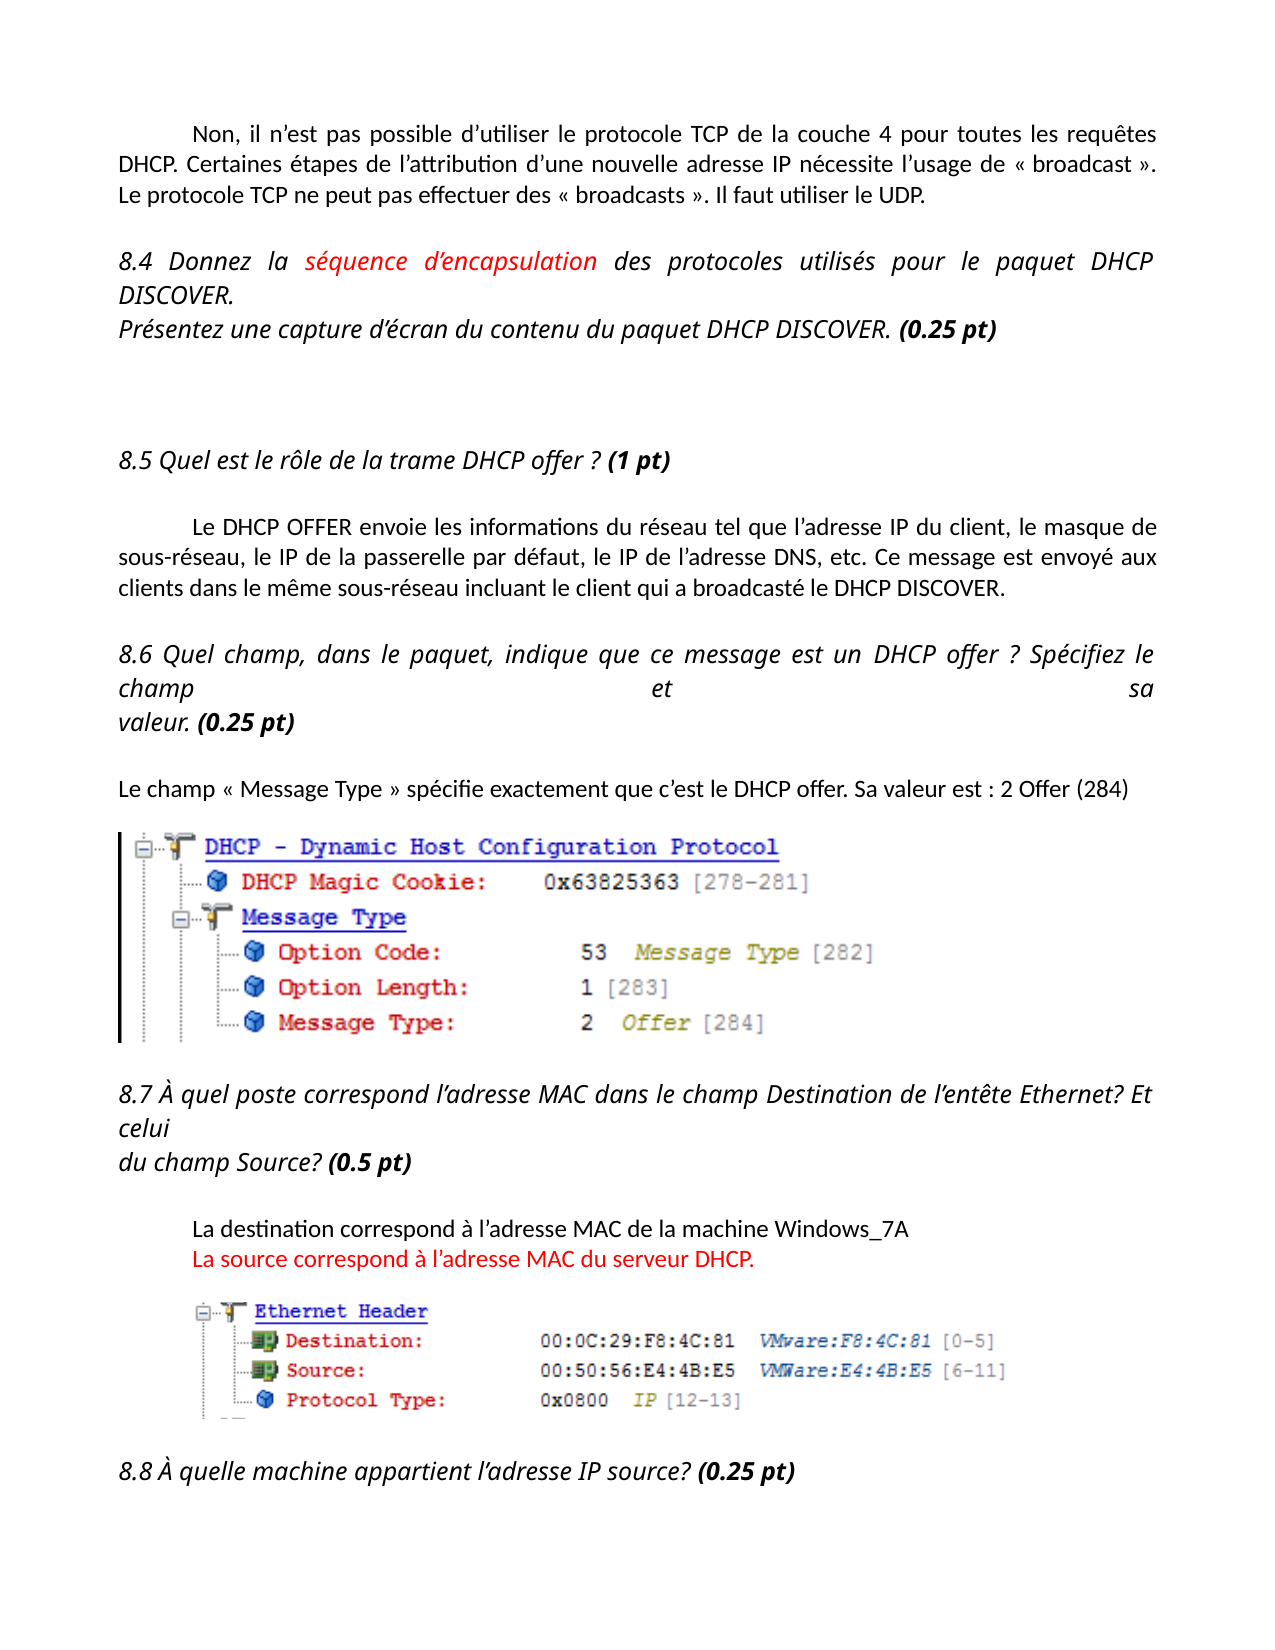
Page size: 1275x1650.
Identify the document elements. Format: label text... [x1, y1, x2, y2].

text Le champ « Message Type » spécifie exactement que c’est le DHCP offer. Sa valeur est : 2 Offer (284) [118, 773, 1157, 803]
text 8.6 Quel champ, dans le paquet, indique que ce message est un ​DHCP ​offer ​? Spécifiez le champ et sa valeur. ​(0.25 pt) [118, 602, 1157, 739]
text 8.5 Quel est le rôle de la trame DHCP offer ? ​(1 pt) [118, 443, 1157, 477]
text 8.7 À quel poste correspond l’adresse MAC dans le champ Destination de l’entête Ethernet? Et celui du champ Source? ​(0.5 pt) [118, 1042, 1157, 1179]
text La source correspond à l’adresse MAC du serveur DHCP. [118, 1243, 1157, 1274]
text 8.4 Donnez la séquence d’encapsulation des protocoles utilisés pour le paquet DHCP DISCOVER. Présentez une capture d’écran du contenu du paquet DHCP DISCOVER. ​(0.25 pt) [118, 244, 1157, 346]
text Non, il n’est pas possible d’utiliser le protocole TCP de la couche 4 pour toutes les requêtes DHCP. Certaines étapes de l’attribution d’une nouvelle adresse IP nécessite l’usage de « broadcast ». Le protocole TCP ne peut pas effectuer des « broadcasts ». Il faut utiliser le UDP. [118, 118, 1157, 210]
text La destination correspond à l’adresse MAC de la machine Windows_7A [118, 1213, 1157, 1243]
text 8.8 À quelle machine appartient l’adresse IP source? ​(0.25 pt) [118, 1419, 1157, 1487]
text Le DHCP OFFER envoie les informations du réseau tel que l’adresse IP du client, le masque de sous-réseau, le IP de la passerelle par défaut, le IP de l’adresse DNS, etc. Ce message est envoyé aux clients dans le même sous-réseau incluant le client qui a broadcasté le DHCP DISCOVER. [118, 511, 1157, 602]
